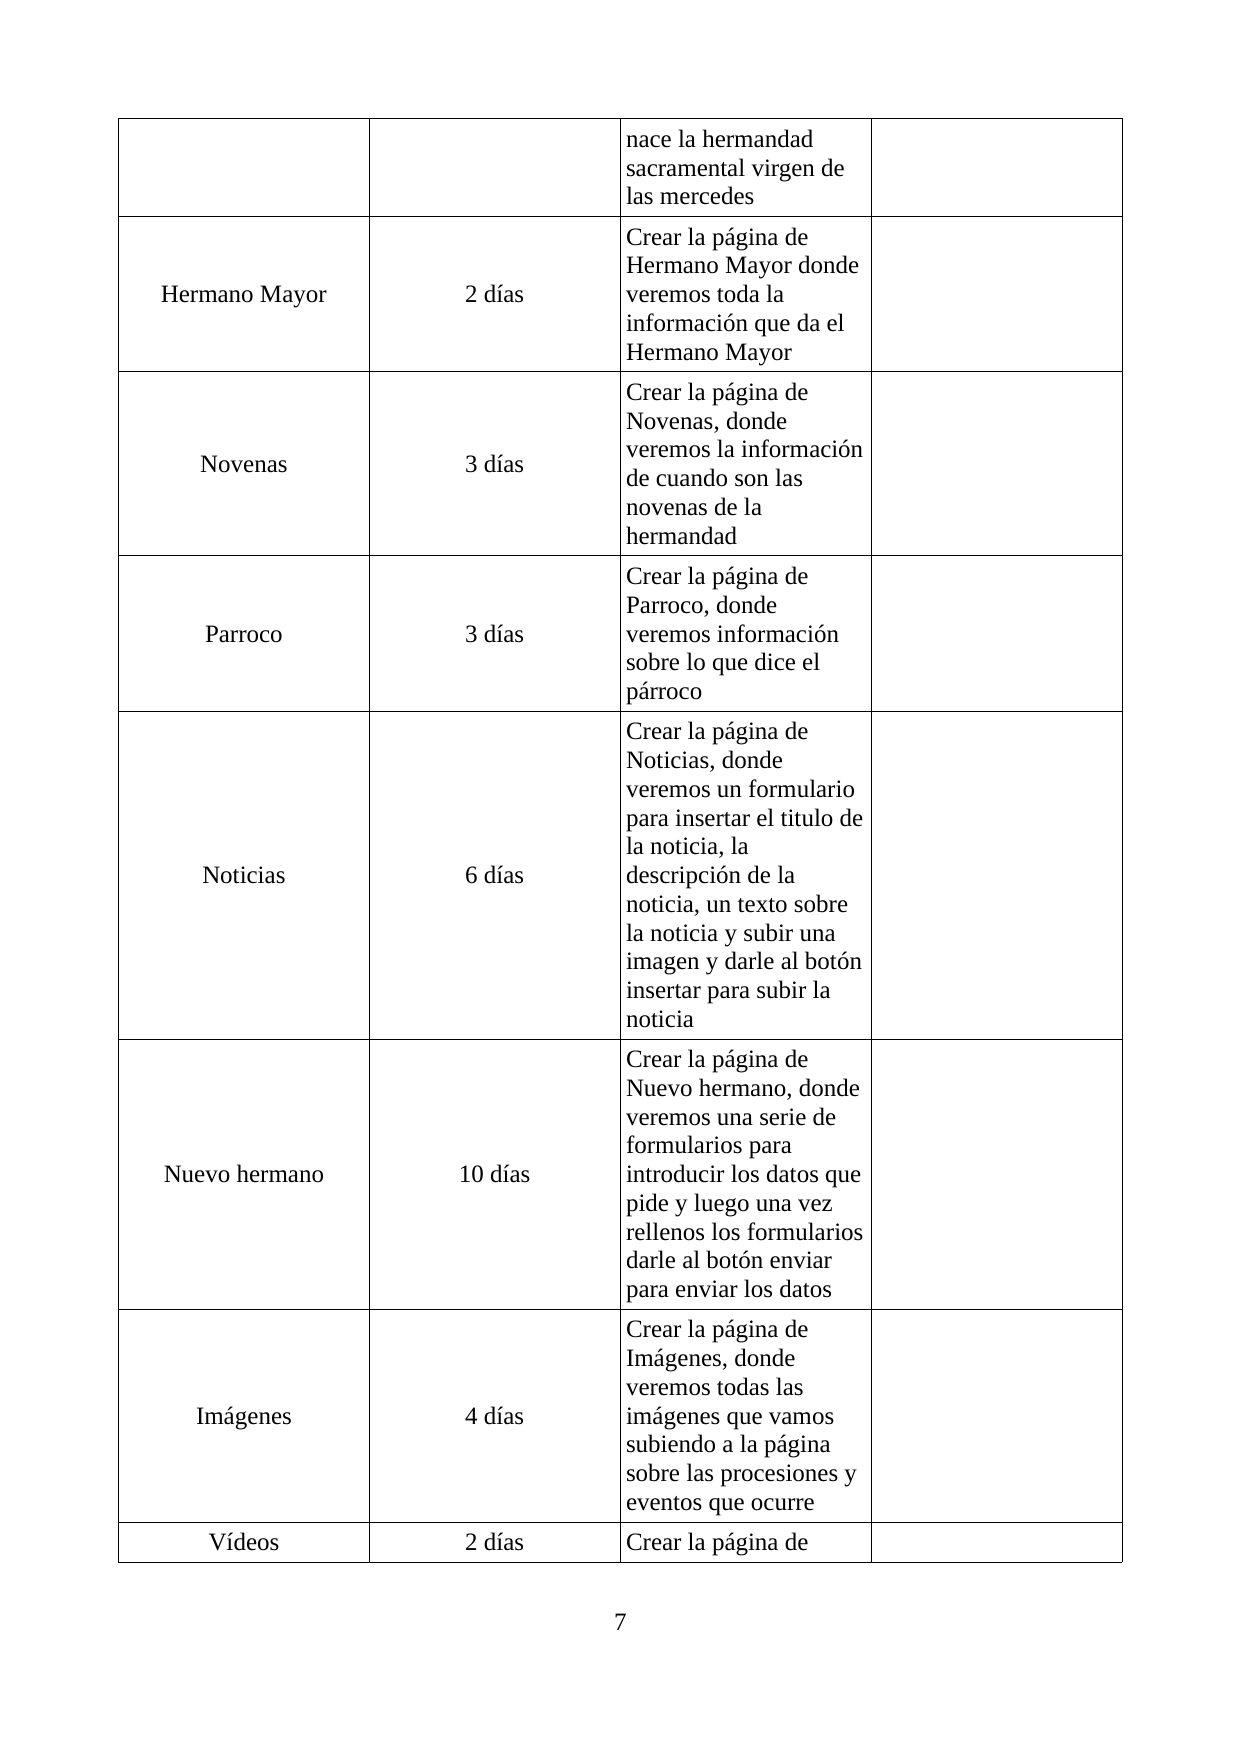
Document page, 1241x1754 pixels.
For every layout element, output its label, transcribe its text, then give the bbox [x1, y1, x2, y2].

table_cell Crear la página de Hermano Mayor donde veremos toda la información que da el Hermano Mayor [621, 217, 871, 371]
table_cell Vídeos [119, 1523, 369, 1562]
table_cell 3 días [370, 372, 620, 555]
table_cell Crear la página de Parroco, donde veremos información sobre lo que dice el párroco [621, 556, 871, 711]
table_cell 3 días [370, 556, 620, 711]
table_cell Noticias [119, 712, 369, 1038]
table_cell 10 días [370, 1040, 620, 1309]
table_cell [872, 1040, 1122, 1309]
table_cell 2 días [370, 1523, 620, 1562]
table_cell [872, 1310, 1122, 1522]
table_cell [872, 119, 1122, 216]
table_cell Crear la página de [621, 1523, 871, 1562]
table_cell Crear la página de Noticias, donde veremos un formulario para insertar el titulo de la noticia, la descripción de la noticia, un texto sobre la noticia y subir una imagen y darle al botón insertar para subir la noticia [621, 712, 871, 1038]
table_cell Hermano Mayor [119, 217, 369, 371]
table_cell 6 días [370, 712, 620, 1038]
table_cell Novenas [119, 372, 369, 555]
table_cell [370, 119, 620, 216]
table_cell Crear la página de Imágenes, donde veremos todas las imágenes que vamos subiendo a la página sobre las procesiones y eventos que ocurre [621, 1310, 871, 1522]
table_cell [872, 712, 1122, 1038]
table_cell Nuevo hermano [119, 1040, 369, 1309]
table_cell 2 días [370, 217, 620, 371]
table_cell Parroco [119, 556, 369, 711]
table_cell 4 días [370, 1310, 620, 1522]
table_cell Crear la página de Novenas, donde veremos la información de cuando son las novenas de la hermandad [621, 372, 871, 555]
table_cell [872, 217, 1122, 371]
table_cell nace la hermandad sacramental virgen de las mercedes [621, 119, 871, 216]
table_cell Imágenes [119, 1310, 369, 1522]
table_cell Crear la página de Nuevo hermano, donde veremos una serie de formularios para introducir los datos que pide y luego una vez rellenos los formularios darle al botón enviar para enviar los datos [621, 1040, 871, 1309]
table_cell [872, 556, 1122, 711]
table_cell [119, 119, 369, 216]
table_cell [872, 1523, 1122, 1562]
table_cell [872, 372, 1122, 555]
